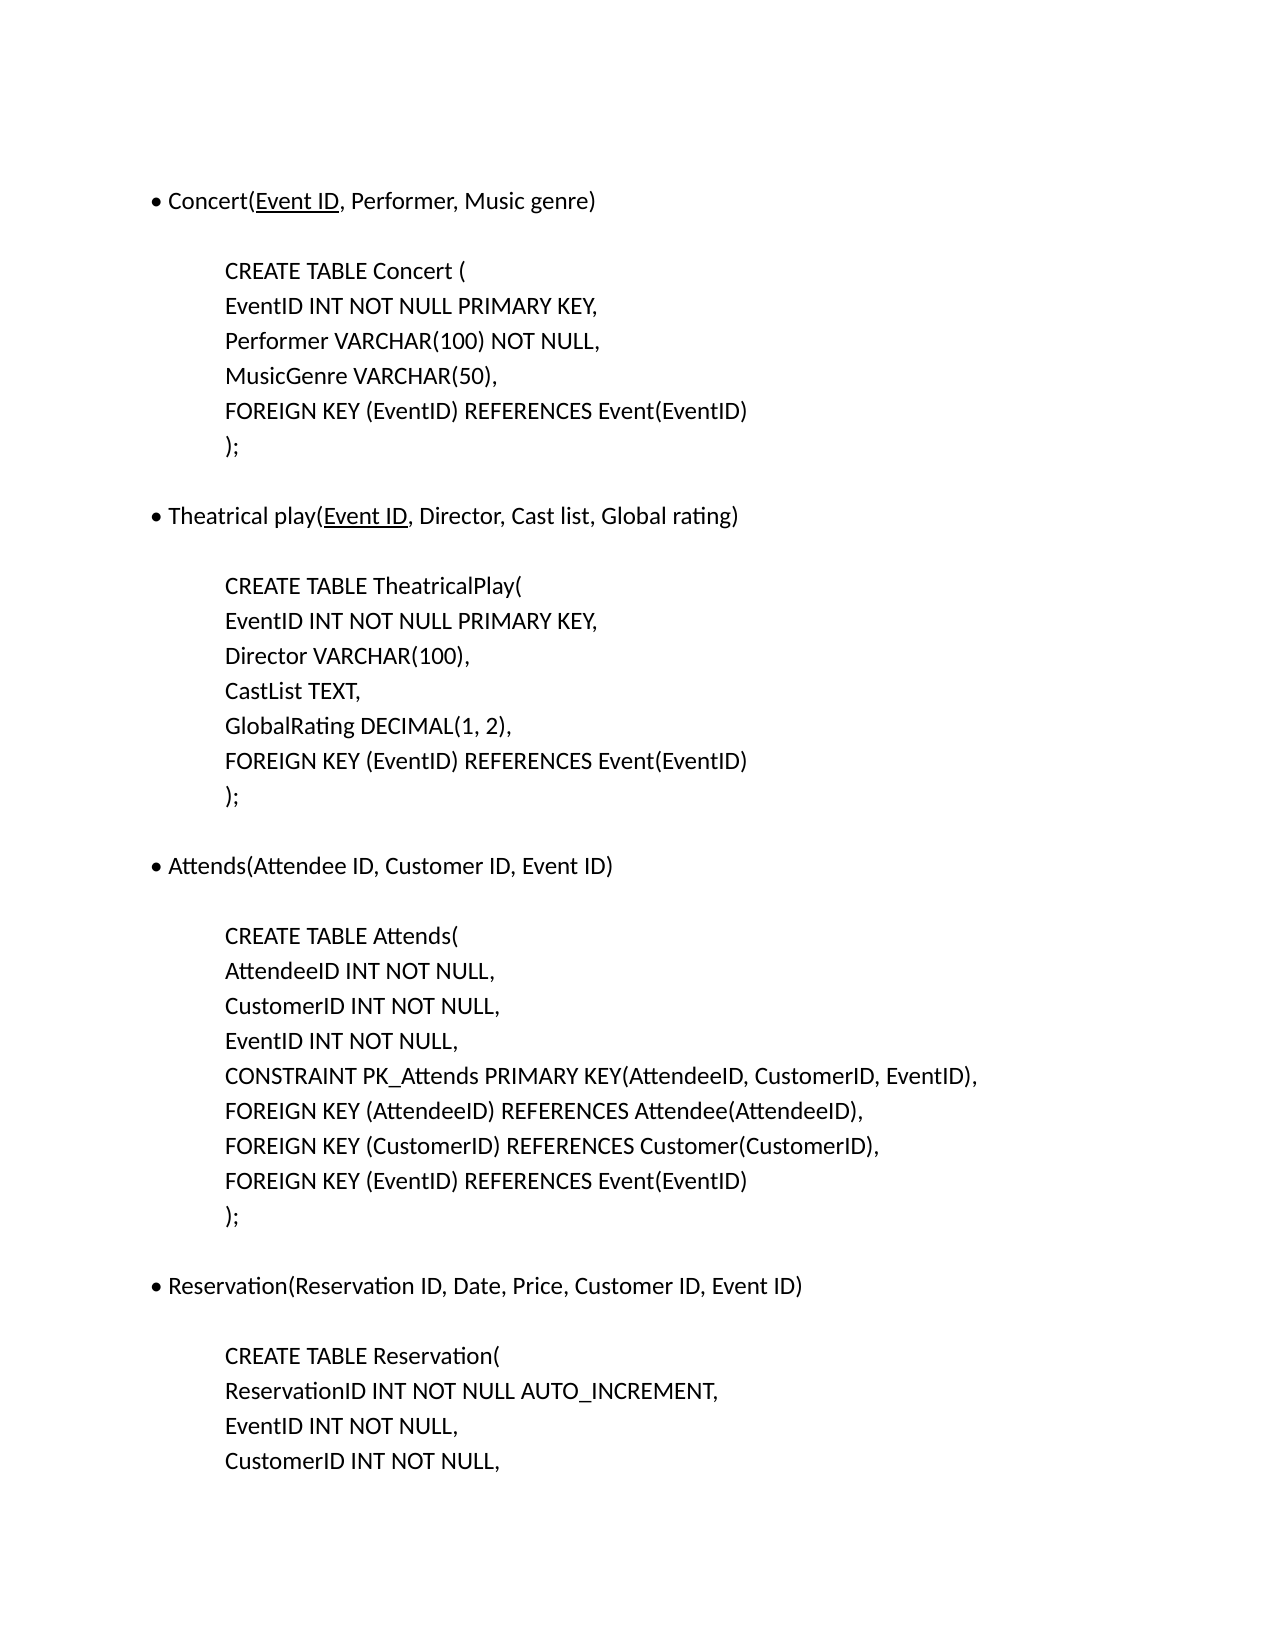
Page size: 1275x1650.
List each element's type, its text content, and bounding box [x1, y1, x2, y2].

text AttendeeID INT NOT NULL, [150, 955, 1125, 986]
text ); [225, 1200, 1125, 1231]
text Director VARCHAR(100), [150, 640, 1125, 671]
text Performer VARCHAR(100) NOT NULL, [150, 325, 1125, 356]
text EventID INT NOT NULL, [150, 1410, 1125, 1441]
text • Theatrical play(Event ID, Director, Cast list, Global rating) [150, 500, 1125, 531]
text EventID INT NOT NULL PRIMARY KEY, [150, 290, 1125, 321]
text ); [225, 780, 1125, 811]
text CONSTRAINT PK_Attends PRIMARY KEY(AttendeeID, CustomerID, EventID), [150, 1060, 1125, 1091]
text FOREIGN KEY (EventID) REFERENCES Event(EventID) [150, 395, 1125, 426]
text CREATE TABLE Reservation( [225, 1340, 1125, 1371]
text MusicGenre VARCHAR(50), [150, 360, 1125, 391]
text CREATE TABLE TheatricalPlay( [225, 570, 1125, 601]
text ReservationID INT NOT NULL AUTO_INCREMENT, [150, 1375, 1125, 1406]
text ); [225, 430, 1125, 461]
text CustomerID INT NOT NULL, [150, 1445, 1125, 1476]
text • Attends(Attendee ID, Customer ID, Event ID) [150, 850, 1125, 881]
text CREATE TABLE Attends( [225, 920, 1125, 951]
text CastList TEXT, [150, 675, 1125, 706]
text FOREIGN KEY (EventID) REFERENCES Event(EventID) [150, 745, 1125, 776]
text EventID INT NOT NULL PRIMARY KEY, [150, 605, 1125, 636]
text CustomerID INT NOT NULL, [150, 990, 1125, 1021]
text GlobalRating DECIMAL(1, 2), [150, 710, 1125, 741]
text CREATE TABLE Concert ( [225, 255, 1125, 286]
text FOREIGN KEY (AttendeeID) REFERENCES Attendee(AttendeeID), [150, 1095, 1125, 1126]
text EventID INT NOT NULL, [150, 1025, 1125, 1056]
text • Concert(Event ID, Performer, Music genre) [150, 185, 1125, 216]
text FOREIGN KEY (EventID) REFERENCES Event(EventID) [150, 1165, 1125, 1196]
text • Reservation(Reservation ID, Date, Price, Customer ID, Event ID) [150, 1270, 1125, 1301]
text FOREIGN KEY (CustomerID) REFERENCES Customer(CustomerID), [150, 1130, 1125, 1161]
